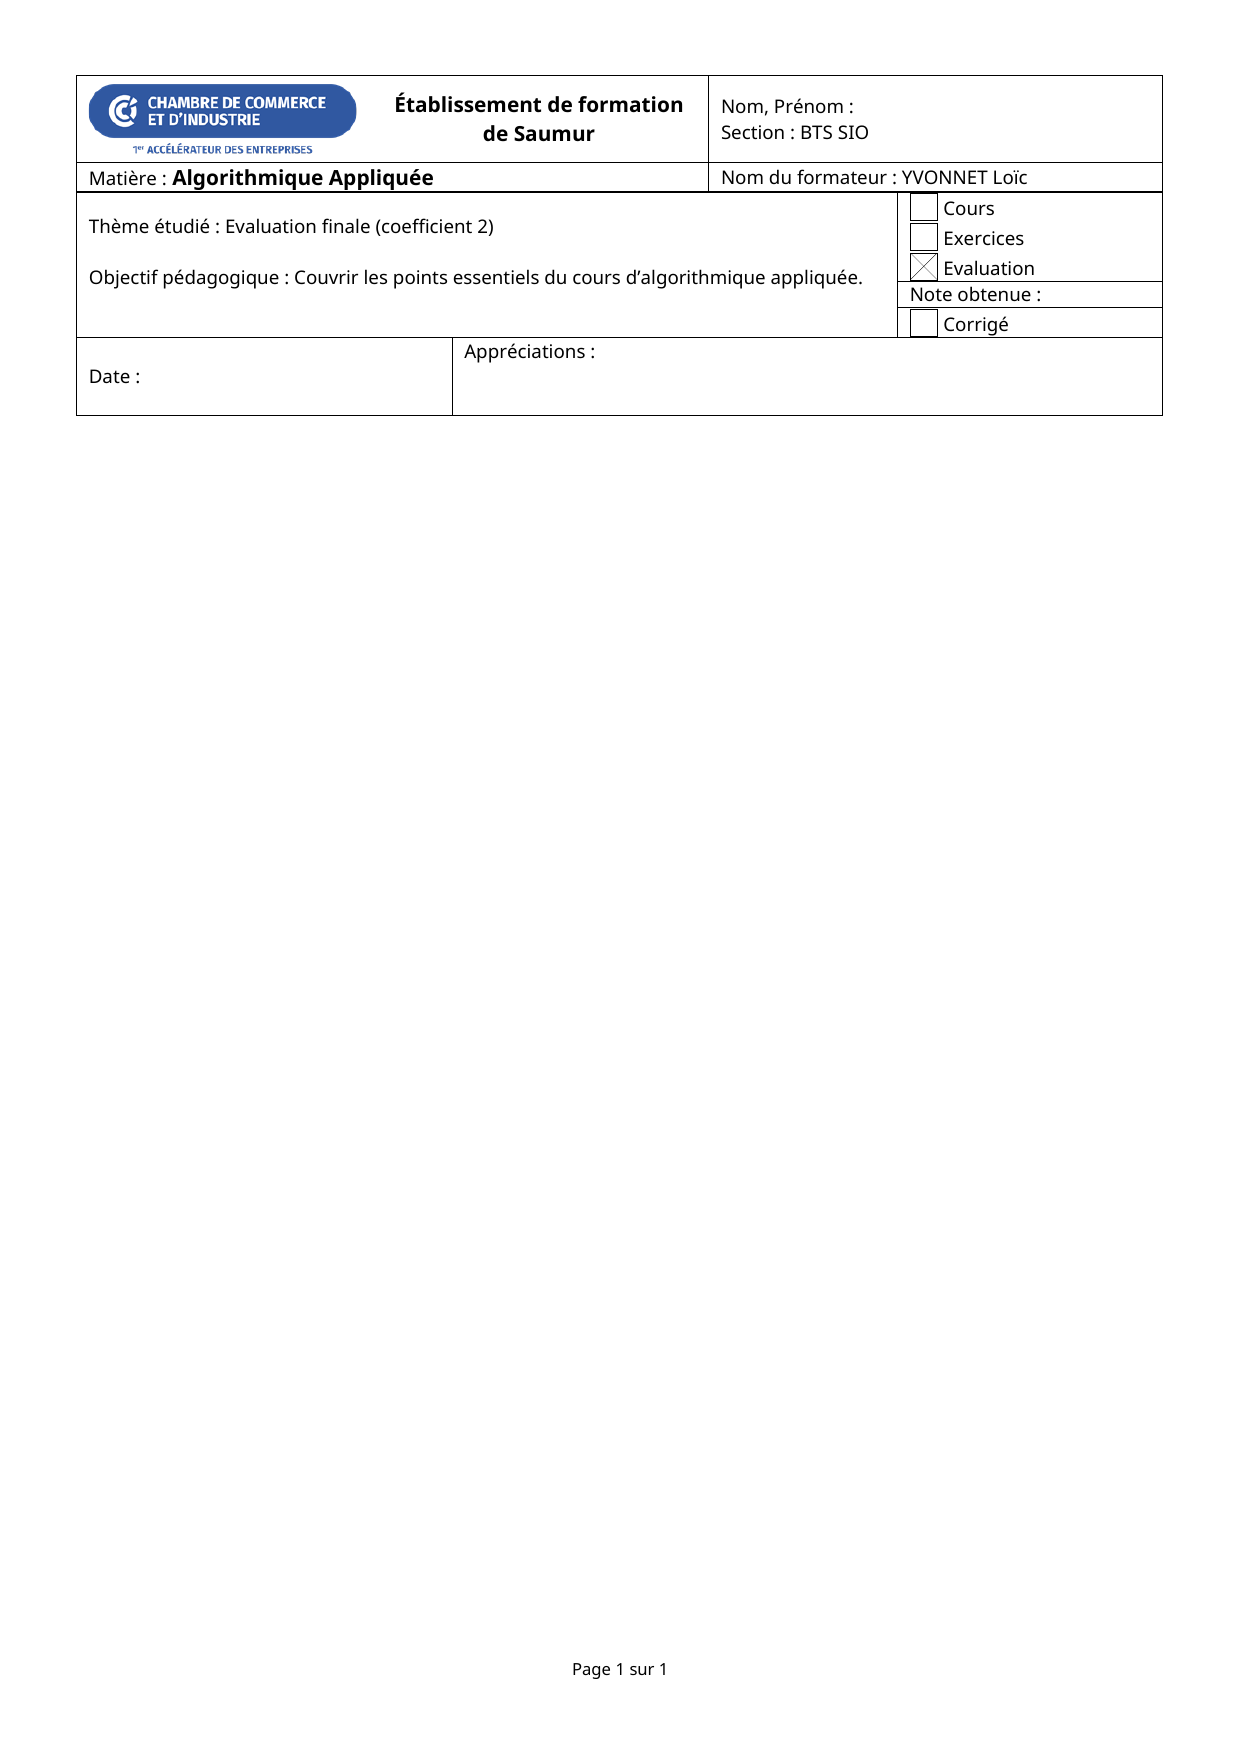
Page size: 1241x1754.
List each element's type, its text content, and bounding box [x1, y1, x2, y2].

picture [88, 84, 357, 154]
table_cell Date : [77, 338, 452, 415]
table_cell Appréciations : [453, 338, 1162, 415]
table_header Établissement de formation de Saumur [368, 76, 708, 162]
table_cell Corrigé [898, 308, 1162, 337]
table_cell Evaluation [898, 251, 1162, 281]
table_cell Note obtenue : [898, 282, 1162, 307]
table_cell Matière : Algorithmique Appliquée [77, 163, 708, 191]
table_cell Nom du formateur : YVONNET Loïc [709, 163, 1162, 191]
table_cell [898, 193, 910, 221]
table_cell Exercices [898, 221, 1162, 251]
table_header [77, 76, 368, 162]
table_header Nom, Prénom : Section : BTS SIO [709, 76, 1162, 162]
table_cell Thème étudié : Evaluation finale (coefficient 2) Objectif pédagogique : Couvrir les points essentiels du cours d’algorithmique appliquée. [77, 193, 897, 337]
table_cell [911, 194, 937, 220]
table_cell Cours [938, 193, 1162, 221]
